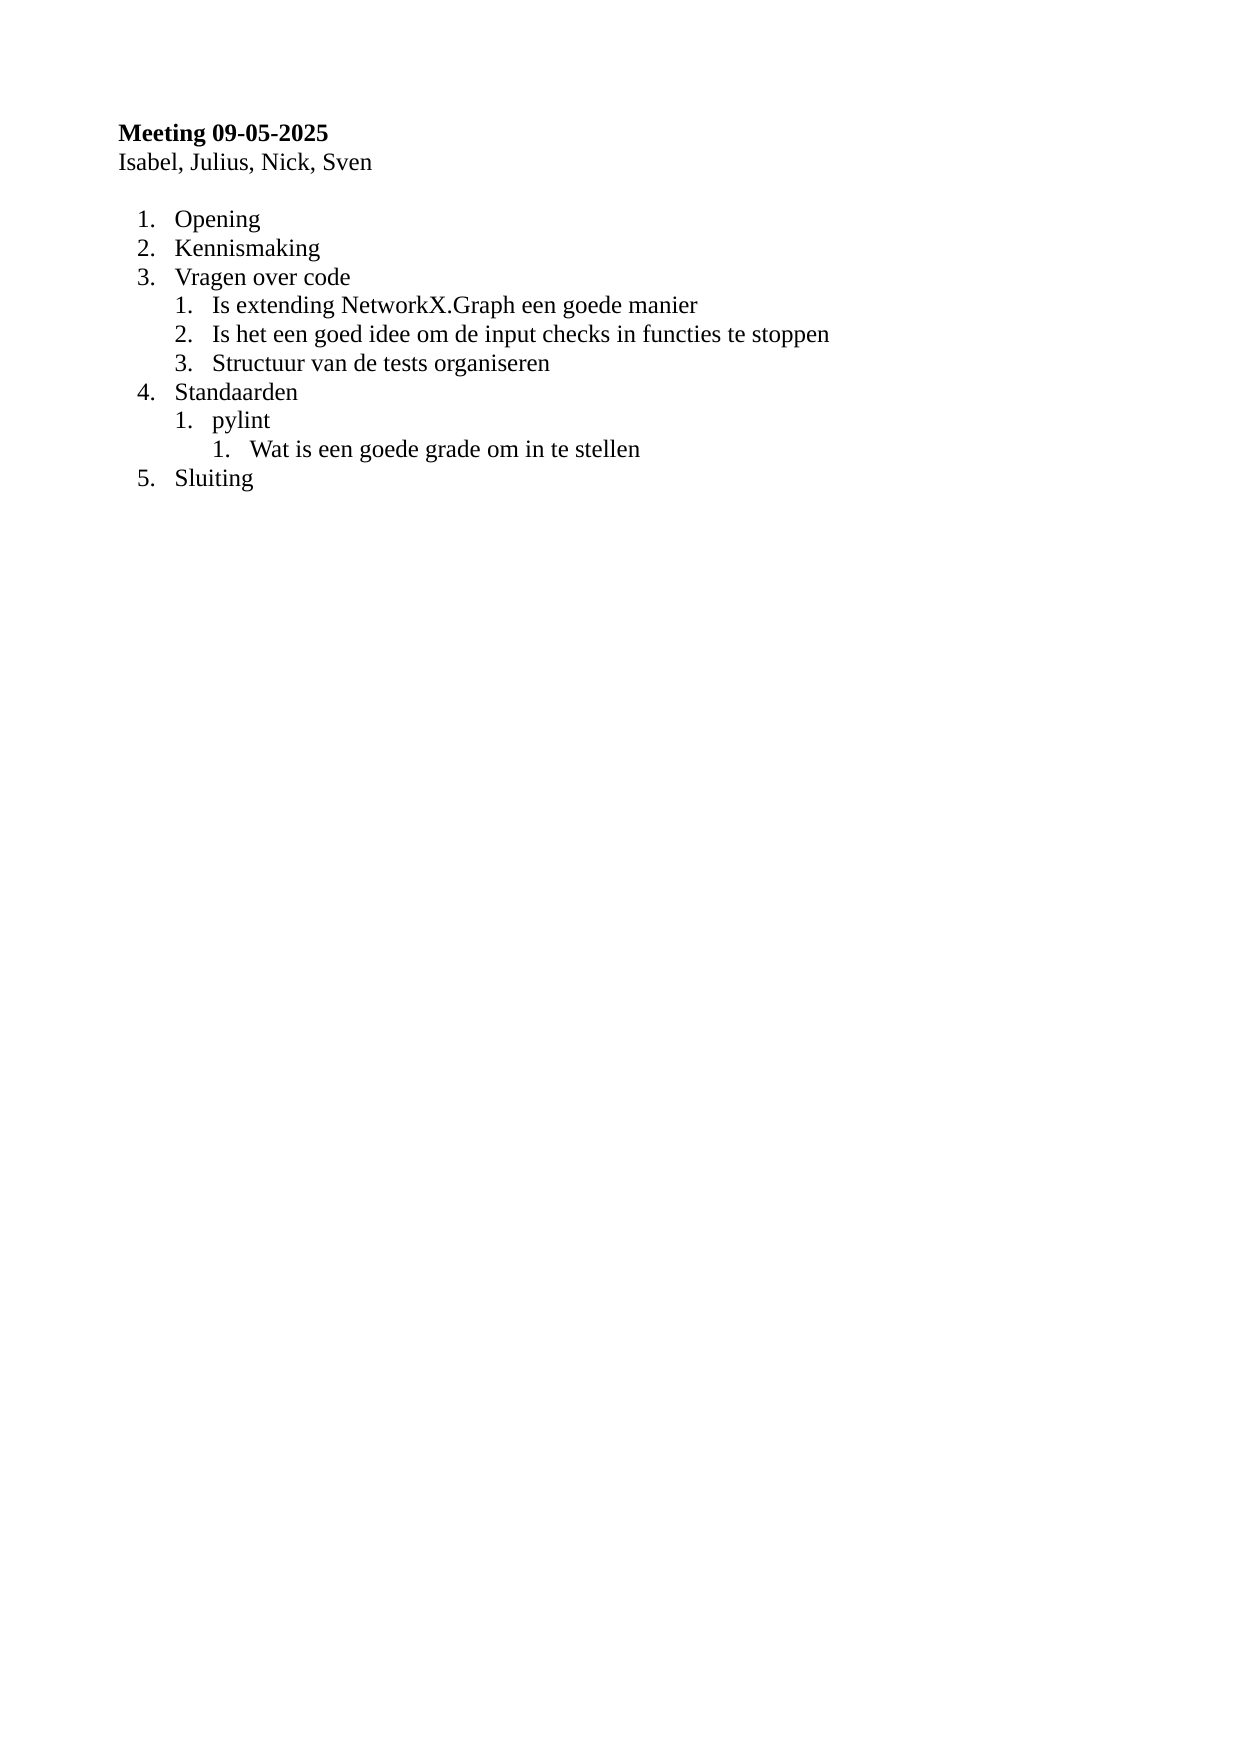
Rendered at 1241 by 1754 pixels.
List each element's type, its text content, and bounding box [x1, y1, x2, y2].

list Vragen over code [137, 262, 1122, 291]
list Is extending NetworkX.Graph een goede manier [174, 291, 1122, 319]
list Standaarden [137, 377, 1122, 406]
list Opening [137, 204, 1122, 233]
list pylint [174, 406, 1122, 434]
list Sluiting [137, 463, 1122, 492]
list Kennismaking [137, 233, 1122, 262]
list Structuur van de tests organiseren [174, 348, 1122, 377]
text Meeting 09-05-2025 [118, 118, 1122, 147]
text Isabel, Julius, Nick, Sven [118, 147, 1122, 176]
list Is het een goed idee om de input checks in functies te stoppen [174, 319, 1122, 348]
list Wat is een goede grade om in te stellen [212, 434, 1122, 463]
